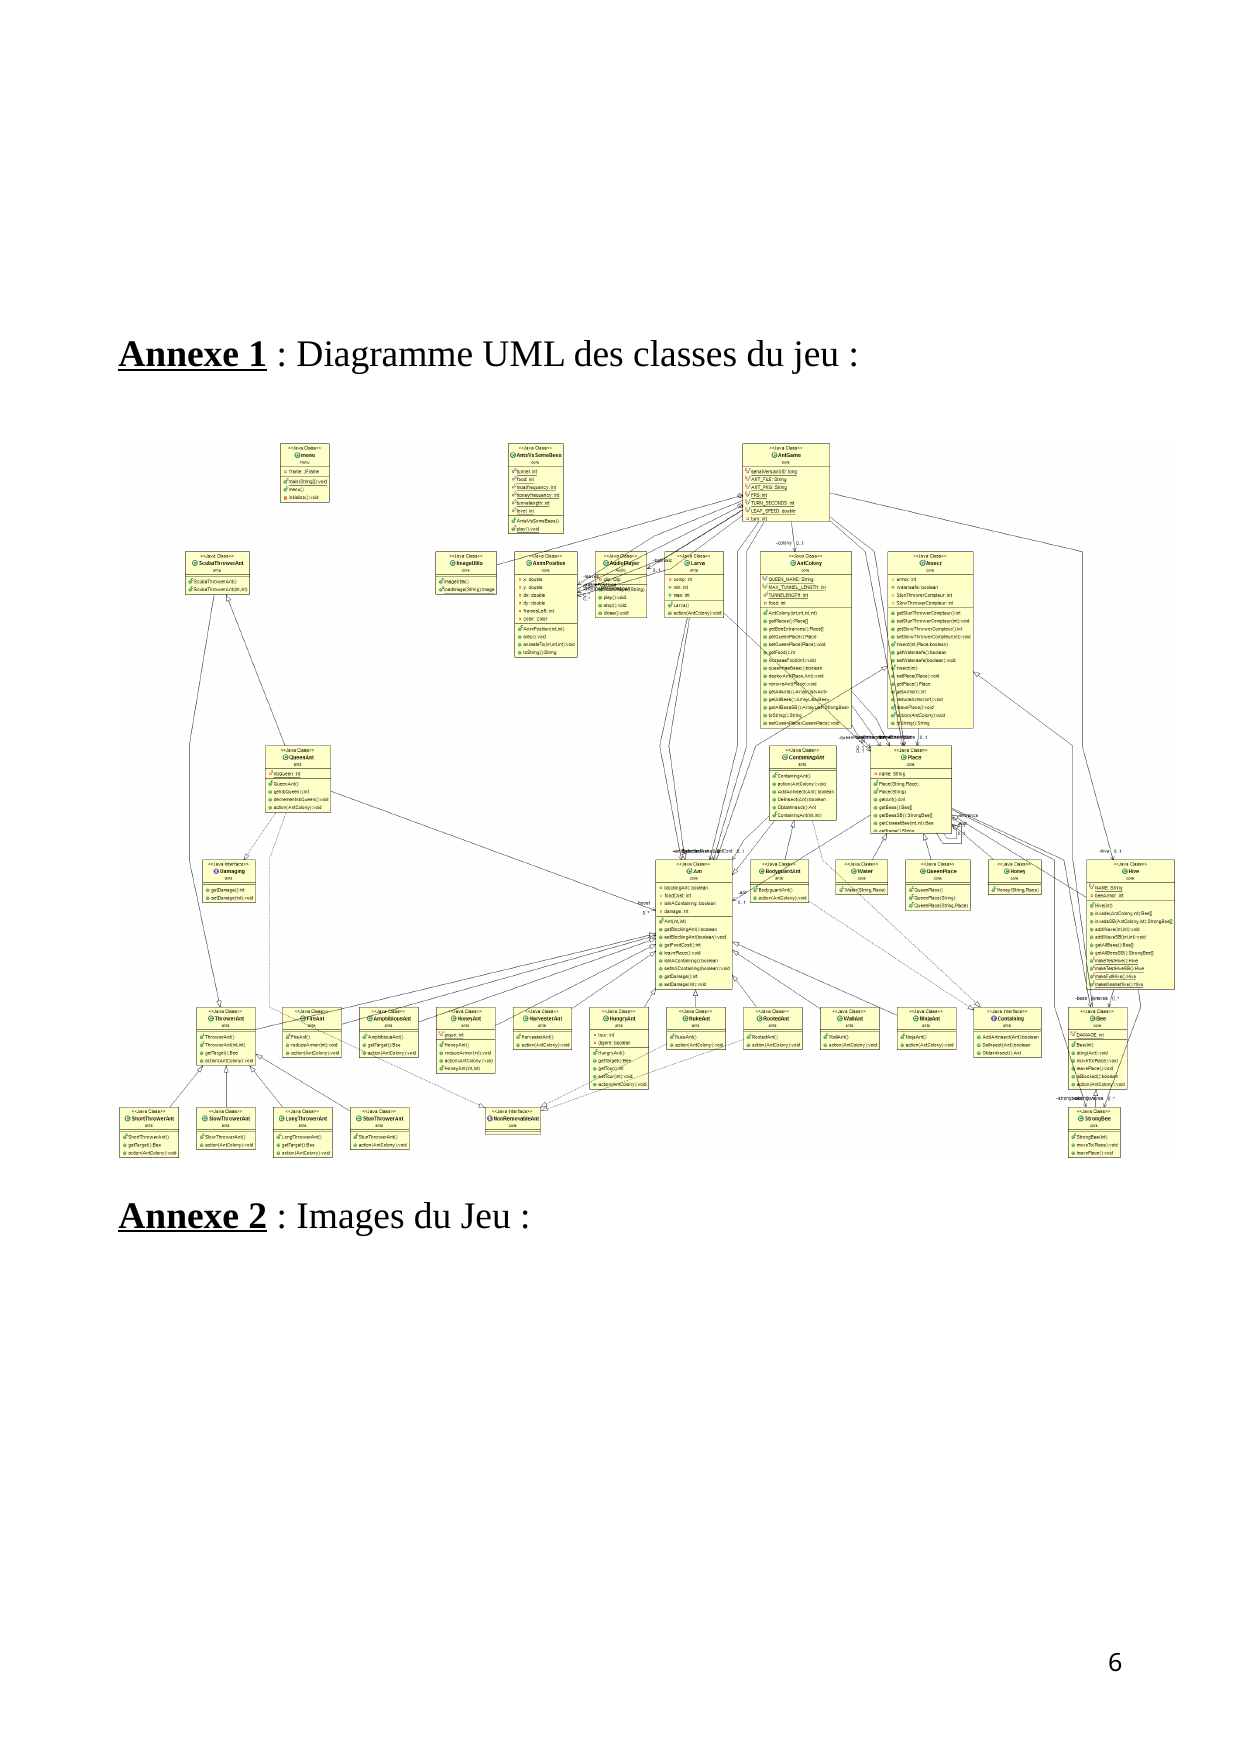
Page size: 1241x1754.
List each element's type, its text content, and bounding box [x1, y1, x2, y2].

text Annexe 1 : Diagramme UML des classes du jeu : [118, 332, 1122, 375]
picture [118, 442, 1176, 1159]
text Annexe 2 : Images du Jeu : [118, 1193, 1122, 1236]
